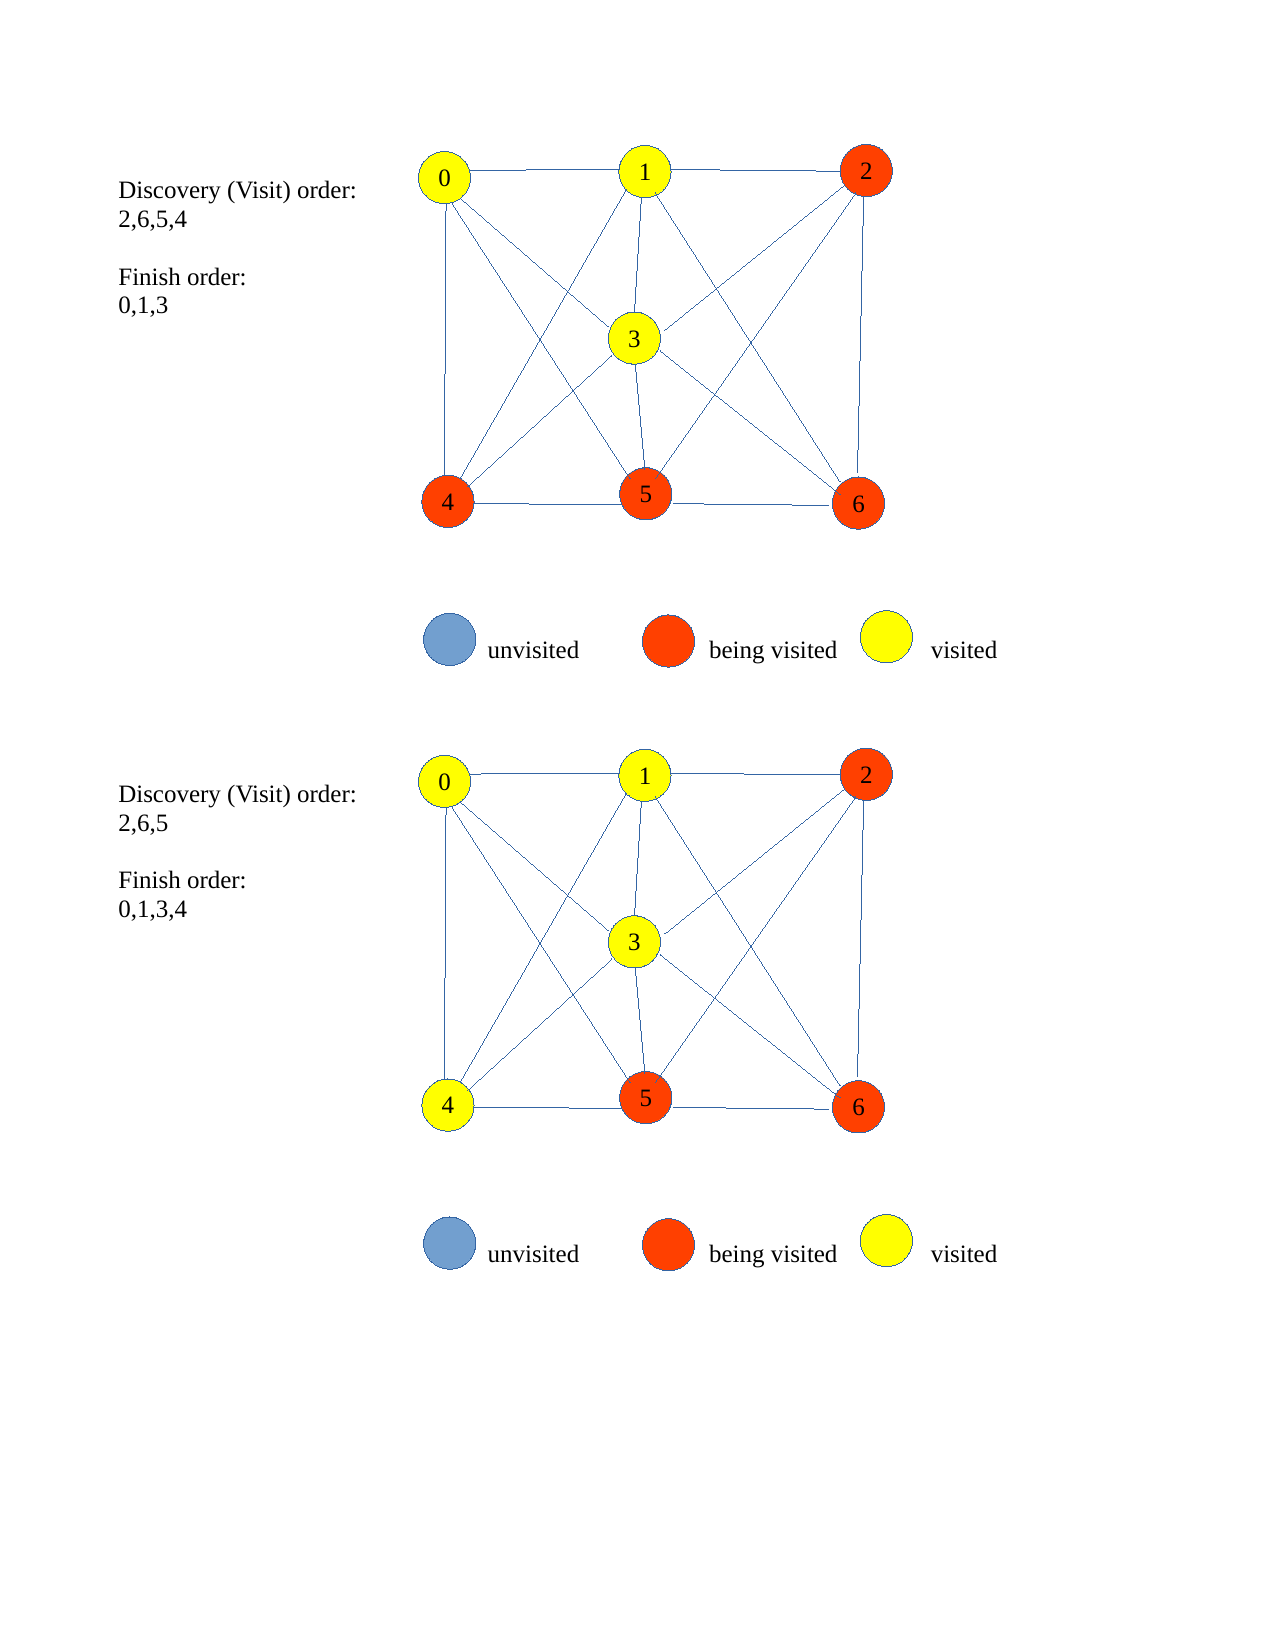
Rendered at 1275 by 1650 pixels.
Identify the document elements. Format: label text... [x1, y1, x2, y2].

text being visited visited [682, 1239, 1157, 1268]
text 0,1,3,4 [118, 894, 1157, 1239]
text 2,6,5,4 [118, 204, 1157, 233]
text [118, 1239, 439, 1268]
text unvisited [461, 636, 654, 664]
text Discovery (Visit) order: [118, 779, 440, 808]
text being visited visited [683, 636, 1157, 664]
text Discovery (Visit) order: [642, 779, 863, 808]
text [118, 636, 438, 664]
text Finish order: [118, 262, 445, 291]
text Discovery (Visit) order: [453, 176, 641, 204]
text 2,6,5 [118, 808, 1157, 837]
text [446, 866, 1157, 894]
text Finish order: [118, 866, 445, 894]
text Discovery (Visit) order: [864, 176, 1157, 204]
text Discovery (Visit) order: [453, 779, 641, 808]
text Discovery (Visit) order: [642, 176, 863, 204]
text Discovery (Visit) order: [864, 779, 1157, 808]
text unvisited [461, 1239, 654, 1268]
text 0,1,3 [118, 291, 1157, 636]
text [446, 262, 1157, 291]
text Discovery (Visit) order: [118, 176, 439, 204]
